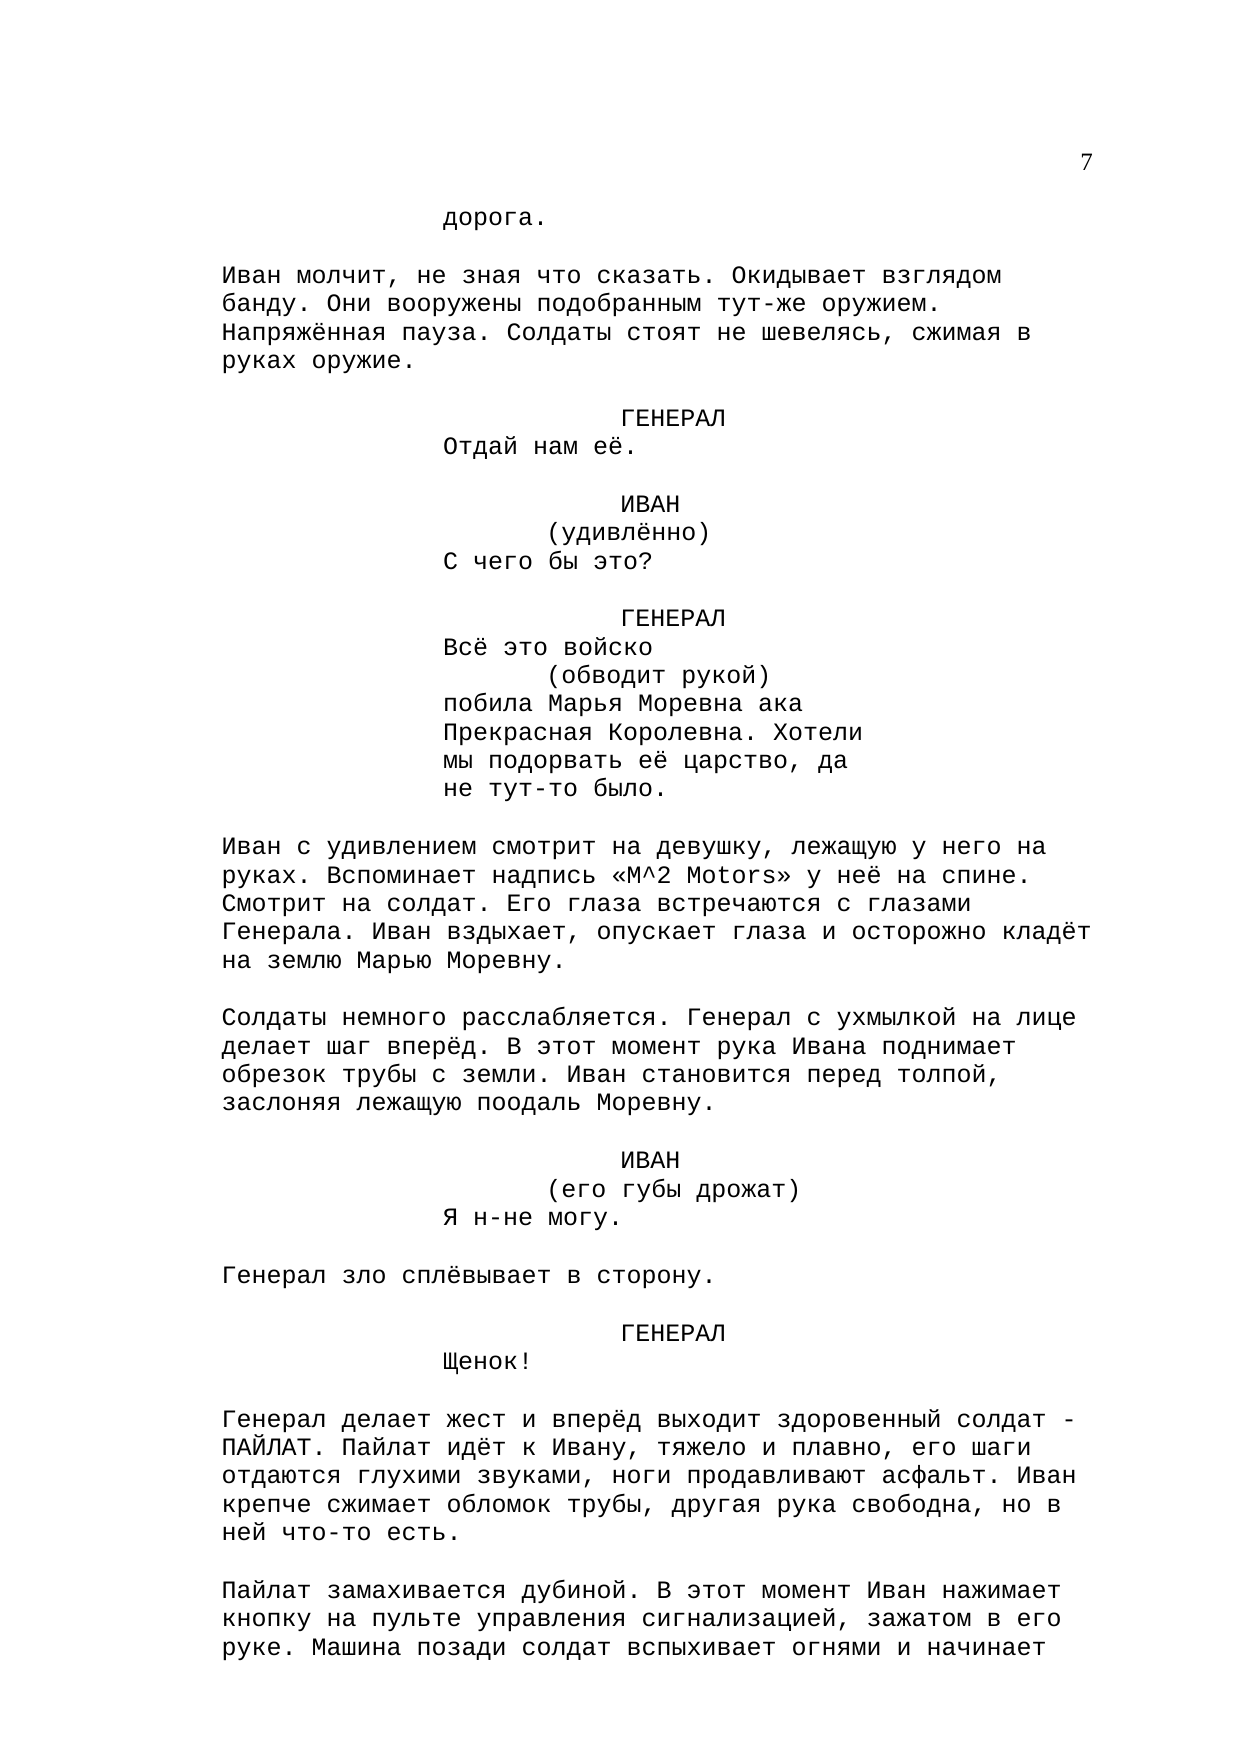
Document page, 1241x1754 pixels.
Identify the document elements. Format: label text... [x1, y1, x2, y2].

text ГЕНЕРАЛ [620, 1320, 1093, 1348]
text Иван молчит, не зная что сказать. Окидывает взглядом банду. Они вооружены подобранным тут-же оружием. Напряжённая пауза. Солдаты стоят не шевелясь, сжимая в руках оружие. [221, 263, 1093, 376]
text Щенок! [443, 1348, 871, 1377]
text (его губы дрожат) [546, 1176, 871, 1204]
text Я н-не могу. [443, 1204, 871, 1233]
text Генерал зло сплёвывает в сторону. [221, 1262, 1093, 1291]
text Иван с удивлением смотрит на девушку, лежащую у него на руках. Вспоминает надпись «M^2 Motors» у неё на спине. Смотрит на солдат. Его глаза встречаются с глазами Генерала. Иван вздыхает, опускает глаза и осторожно кладёт на землю Марью Моревну. [221, 834, 1093, 976]
text (удивлённо) [546, 520, 871, 548]
text (обводит рукой) [546, 663, 871, 691]
text ИВАН [620, 1148, 1093, 1176]
text Солдаты немного расслабляется. Генерал с ухмылкой на лице делает шаг вперёд. В этот момент рука Ивана поднимает обрезок трубы с земли. Иван становится перед толпой, заслоняя лежащую поодаль Моревну. [221, 1005, 1093, 1118]
text ГЕНЕРАЛ [620, 606, 1093, 634]
text Всё это войско [443, 634, 871, 663]
text дорога. [443, 205, 871, 233]
text ГЕНЕРАЛ [620, 405, 1093, 434]
text побила Марья Моревна ака Прекрасная Королевна. Хотели мы подорвать её царство, да не тут-то было. [443, 691, 871, 804]
text Отдай нам её. [443, 434, 871, 462]
text ИВАН [620, 492, 1093, 520]
text Пайлат замахивается дубиной. В этот момент Иван нажимает кнопку на пульте управления сигнализацией, зажатом в его руке. Машина позади солдат вспыхивает огнями и начинает [221, 1577, 1093, 1662]
text С чего бы это? [443, 548, 871, 577]
text Генерал делает жест и вперёд выходит здоровенный солдат - ПАЙЛАТ. Пайлат идёт к Ивану, тяжело и плавно, его шаги отдаются глухими звуками, ноги продавливают асфальт. Иван крепче сжимает обломок трубы, другая рука свободна, но в ней что-то есть. [221, 1406, 1093, 1548]
